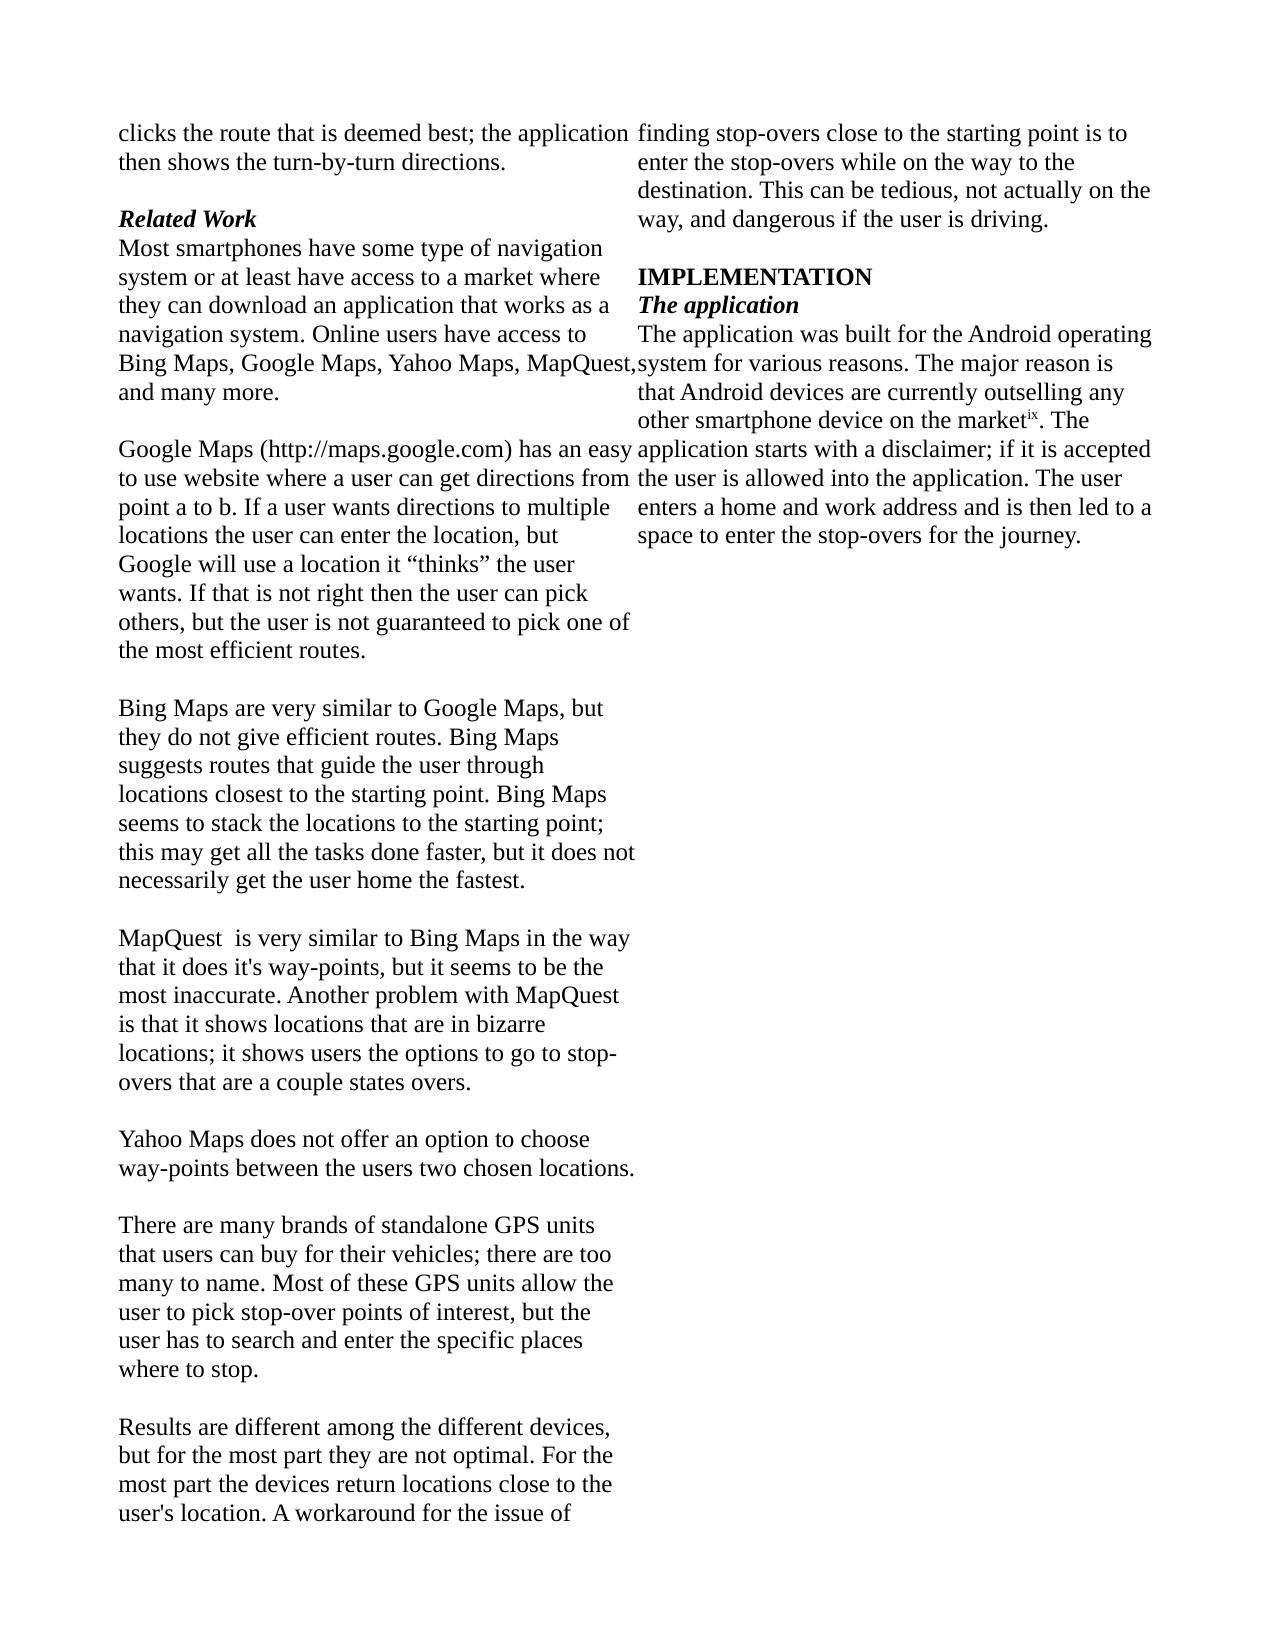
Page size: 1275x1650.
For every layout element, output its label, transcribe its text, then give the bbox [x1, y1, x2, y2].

text Yahoo Maps does not offer an option to choose way-points between the users two chosen locations. [118, 1124, 637, 1182]
text Bing Maps are very similar to Google Maps, but they do not give efficient routes. Bing Maps suggests routes that guide the user through locations closest to the starting point. Bing Maps seems to stack the locations to the starting point; this may get all the tasks done faster, but it does not necessarily get the user home the fastest. [118, 693, 637, 894]
text finding stop-overs close to the starting point is to enter the stop-overs while on the way to the destination. This can be tedious, not actually on the way, and dangerous if the user is driving. [637, 118, 1157, 233]
text The application [637, 291, 1157, 319]
text The application was built for the Android operating system for various reasons. The major reason is that Android devices are currently outselling any other smartphone device on the market. The application starts with a disclaimer; if it is accepted the user is allowed into the application. The user enters a home and work address and is then led to a space to enter the stop-overs for the journey. [637, 319, 1157, 549]
text Most smartphones have some type of navigation system or at least have access to a market where they can download an application that works as a navigation system. Online users have access to Bing Maps, Google Maps, Yahoo Maps, MapQuest, and many more. [118, 233, 637, 406]
text There are many brands of standalone GPS units that users can buy for their vehicles; there are too many to name. Most of these GPS units allow the user to pick stop-over points of interest, but the user has to search and enter the specific places where to stop. [118, 1211, 637, 1383]
text Google Maps (http://maps.google.com) has an easy to use website where a user can get directions from point a to b. If a user wants directions to multiple locations the user can enter the location, but Google will use a location it “thinks” the user wants. If that is not right then the user can pick others, but the user is not guaranteed to pick one of the most efficient routes. [118, 434, 637, 664]
text IMPLEMENTATION [637, 262, 1157, 291]
text Results are different among the different devices, but for the most part they are not optimal. For the most part the devices return locations close to the user's location. A workaround for the issue of [118, 1412, 637, 1527]
text MapQuest is very similar to Bing Maps in the way that it does it's way-points, but it seems to be the most inaccurate. Another problem with MapQuest is that it shows locations that are in bizarre locations; it shows users the options to go to stop-overs that are a couple states overs. [118, 923, 637, 1096]
text Related Work [118, 204, 637, 233]
text clicks the route that is deemed best; the application then shows the turn-by-turn directions. [118, 118, 637, 176]
